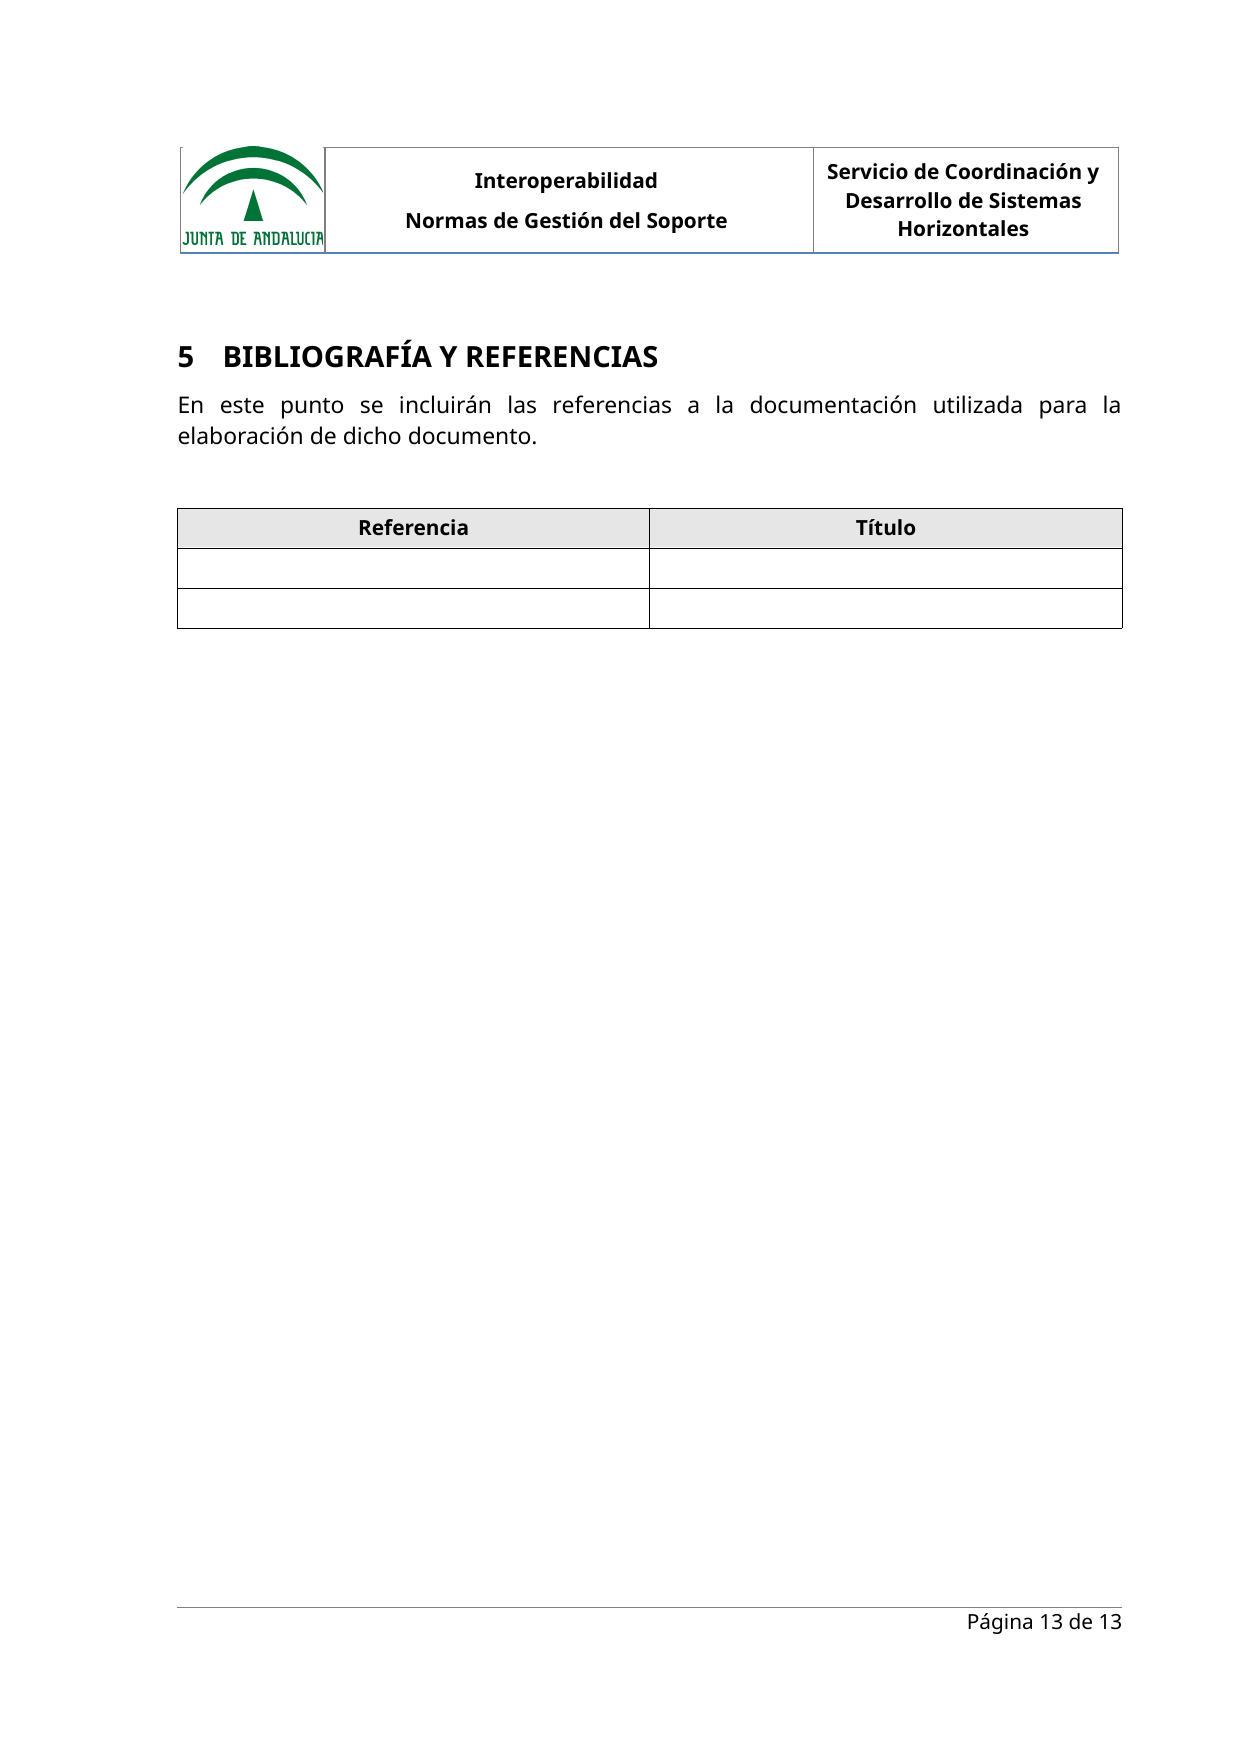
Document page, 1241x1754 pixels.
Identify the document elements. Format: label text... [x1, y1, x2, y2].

text En este punto se incluirán las referencias a la documentación utilizada para la elaboración de dicho documento. [177, 389, 1122, 451]
table_cell [178, 589, 649, 627]
table_cell [650, 549, 1122, 587]
table_cell [650, 589, 1122, 627]
picture [182, 146, 324, 245]
table_header Referencia [178, 509, 649, 547]
table_header Título [650, 509, 1122, 547]
subtitle BIBLIOGRAFÍA Y REFERENCIAS [177, 336, 1122, 376]
table_cell [178, 549, 649, 587]
